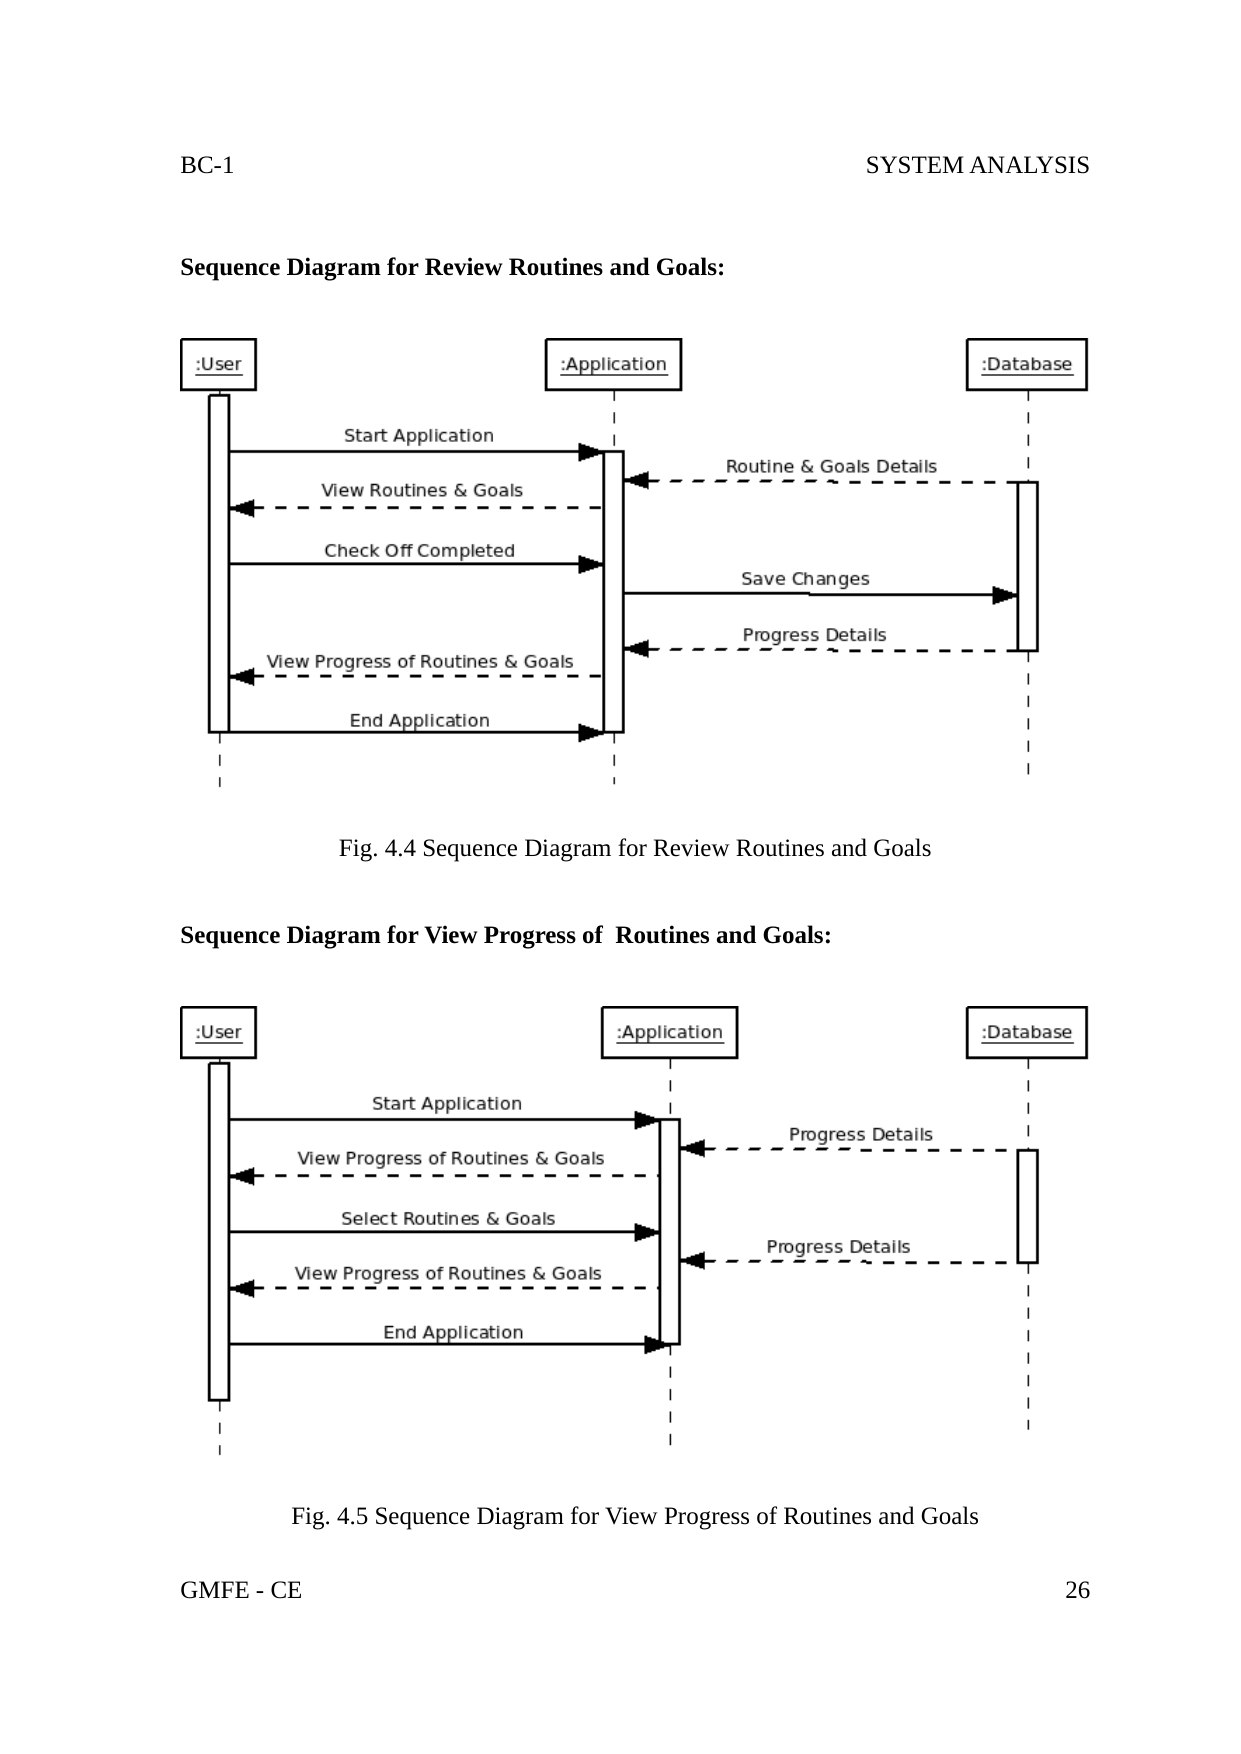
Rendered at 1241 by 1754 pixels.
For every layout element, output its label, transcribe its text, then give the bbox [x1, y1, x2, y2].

text Fig. 4.5 Sequence Diagram for View Progress of Routines and Goals [180, 1501, 1090, 1530]
text Sequence Diagram for View Progress of Routines and Goals: [180, 920, 1090, 948]
picture [180, 1006, 1091, 1458]
text Fig. 4.4 Sequence Diagram for Review Routines and Goals [180, 833, 1090, 862]
picture [180, 338, 1091, 790]
text Sequence Diagram for Review Routines and Goals: [180, 252, 1090, 280]
